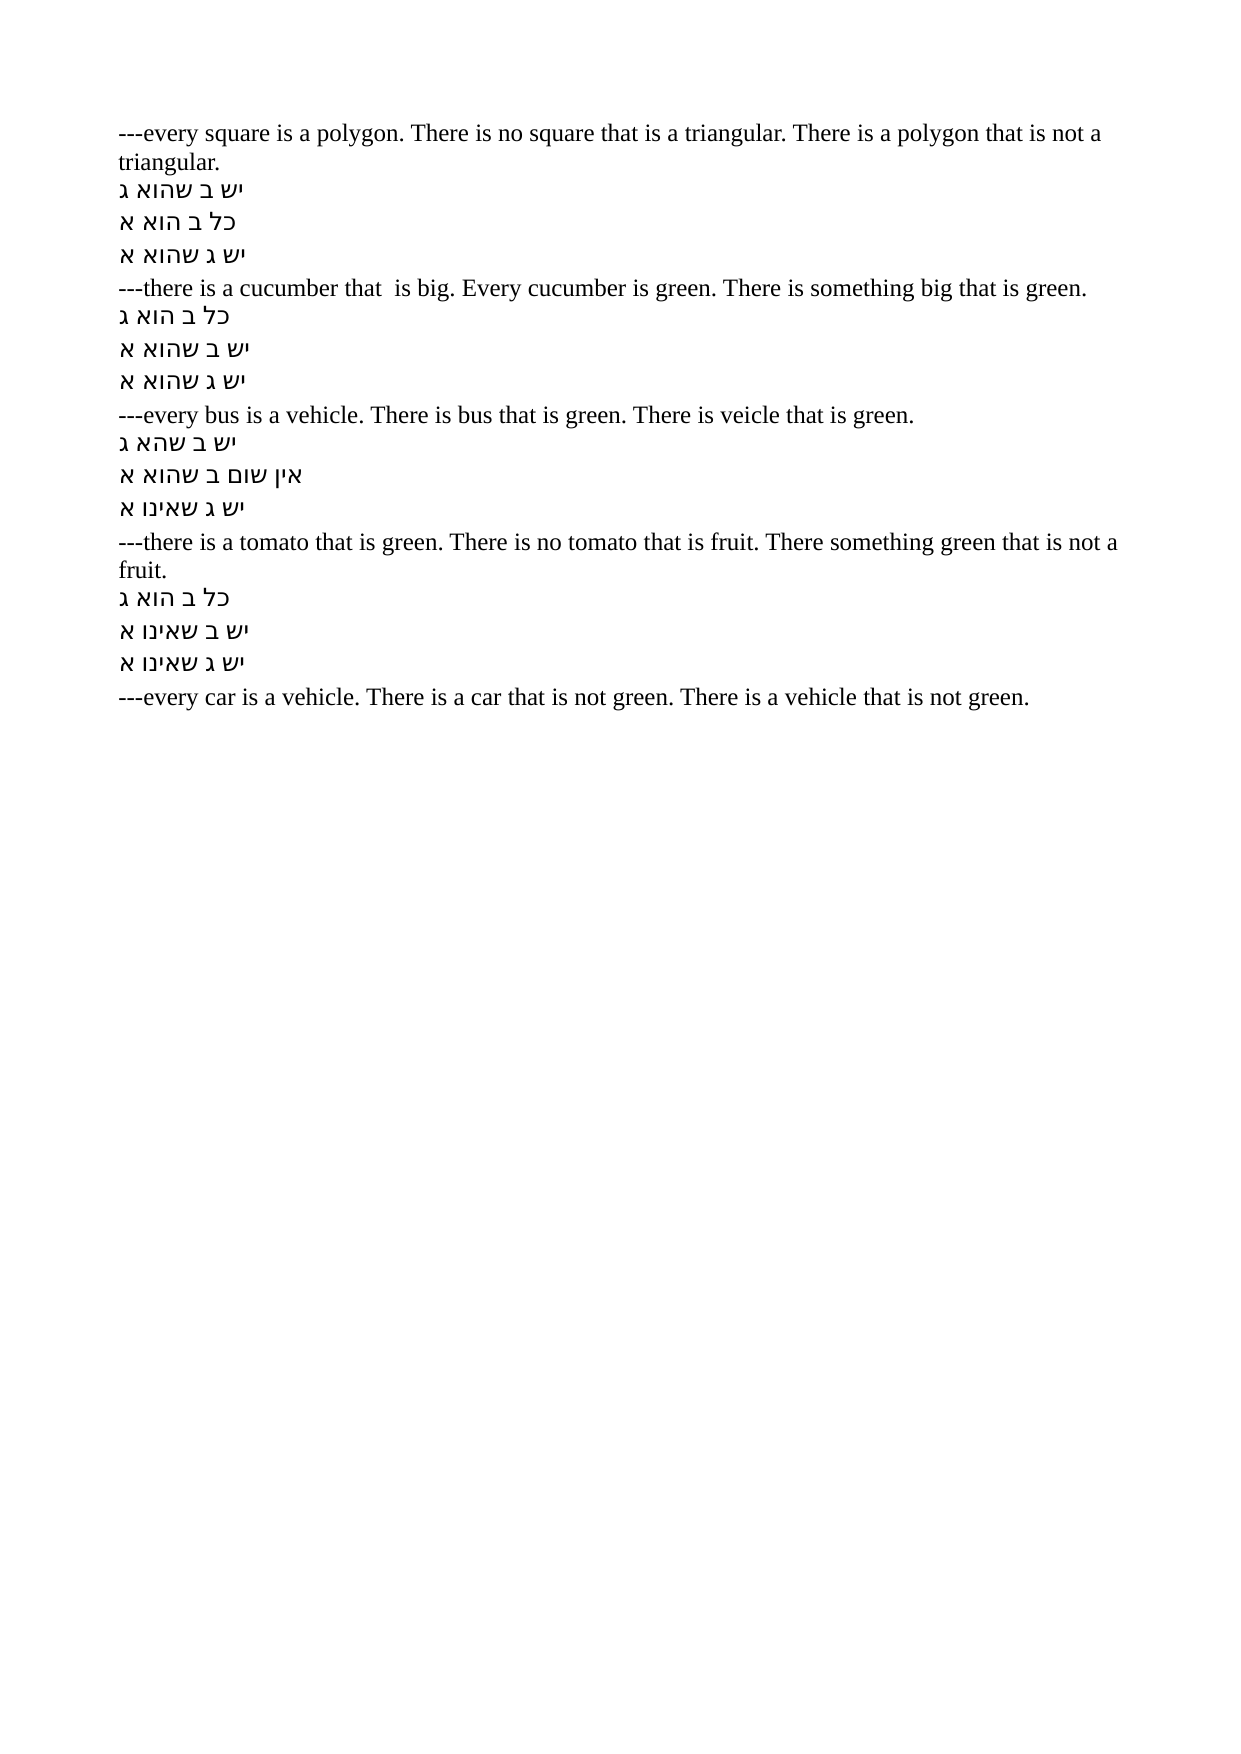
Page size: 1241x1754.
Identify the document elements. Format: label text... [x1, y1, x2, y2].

text ---every car is a vehicle. There is a car that is not green. There is a vehicle that is not green. [118, 682, 1122, 711]
text יש ג שאינו א [118, 494, 1122, 527]
text יש ב שאינו א [118, 617, 1122, 649]
text יש ג שהוא א [118, 367, 1122, 400]
text אין שום ב שהוא א [118, 461, 1122, 494]
text יש ב שהא ג [118, 429, 1122, 461]
text יש ג שהוא א [118, 241, 1122, 273]
text ---there is a tomato that is green. There is no tomato that is fruit. There something green that is not a fruit. [118, 527, 1122, 584]
text ---every bus is a vehicle. There is bus that is green. There is veicle that is green. [118, 400, 1122, 429]
text כל ב הוא א [118, 208, 1122, 241]
text ---there is a cucumber that is big. Every cucumber is green. There is something big that is green. [118, 273, 1122, 302]
text יש ג שאינו א [118, 649, 1122, 682]
text ---every square is a polygon. There is no square that is a triangular. There is a polygon that is not a triangular. [118, 118, 1122, 176]
text כל ב הוא ג [118, 302, 1122, 335]
text יש ב שהוא ג [118, 176, 1122, 208]
text כל ב הוא ג [118, 584, 1122, 617]
text יש ב שהוא א [118, 335, 1122, 367]
